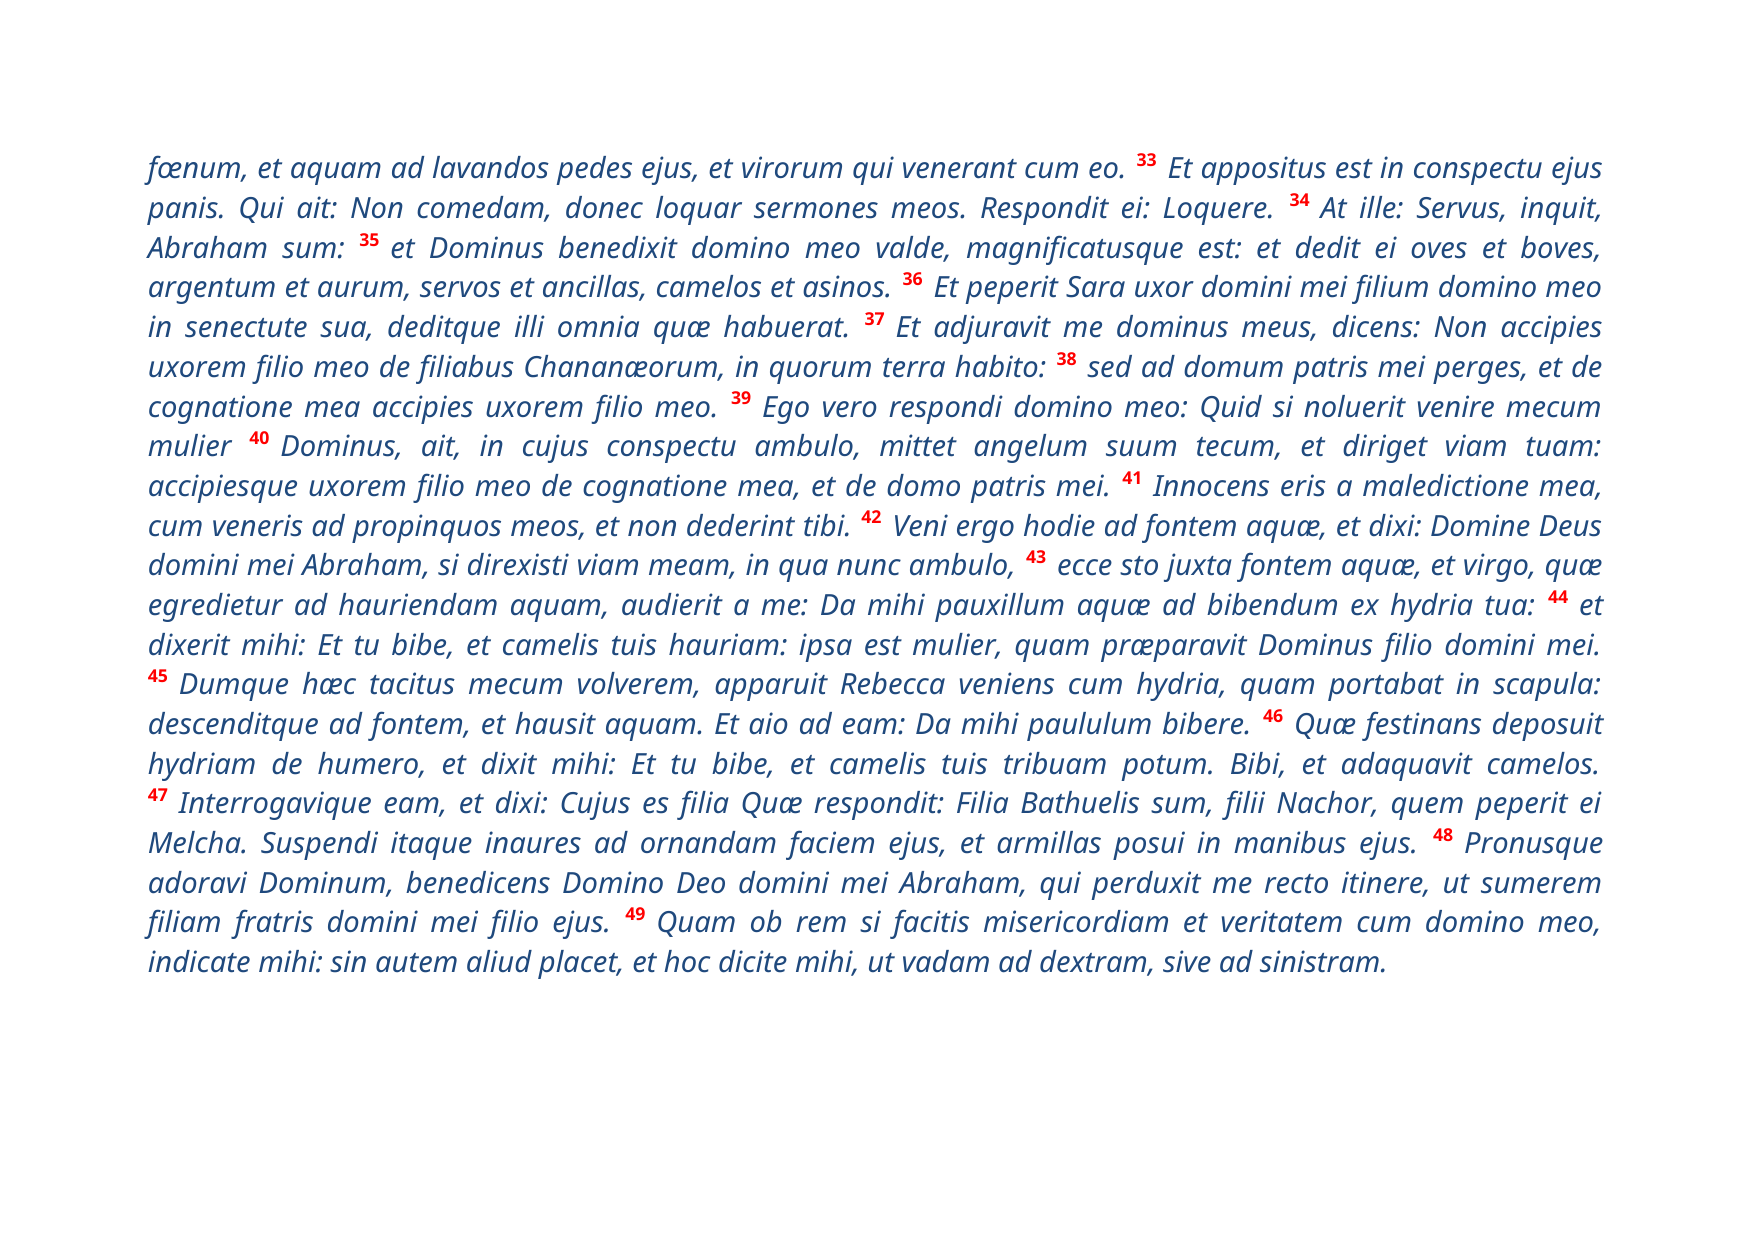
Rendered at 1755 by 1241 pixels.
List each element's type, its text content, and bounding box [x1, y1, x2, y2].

text fœnum, et aquam ad lavandos pedes ejus, et virorum qui venerant cum eo. 33 Et appositus est in conspectu ejus panis. Qui ait: Non comedam, donec loquar sermones meos. Respondit ei: Loquere. 34 At ille: Servus, inquit, Abraham sum: 35 et Dominus benedixit domino meo valde, magnificatusque est: et dedit ei oves et boves, argentum et aurum, servos et ancillas, camelos et asinos. 36 Et peperit Sara uxor domini mei filium domino meo in senectute sua, deditque illi omnia quæ habuerat. 37 Et adjuravit me dominus meus, dicens: Non accipies uxorem filio meo de filiabus Chananæorum, in quorum terra habito: 38 sed ad domum patris mei perges, et de cognatione mea accipies uxorem filio meo. 39 Ego vero respondi domino meo: Quid si noluerit venire mecum mulier 40 Dominus, ait, in cujus conspectu ambulo, mittet angelum suum tecum, et diriget viam tuam: accipiesque uxorem filio meo de cognatione mea, et de domo patris mei. 41 Innocens eris a maledictione mea, cum veneris ad propinquos meos, et non dederint tibi. 42 Veni ergo hodie ad fontem aquæ, et dixi: Domine Deus domini mei Abraham, si direxisti viam meam, in qua nunc ambulo, 43 ecce sto juxta fontem aquæ, et virgo, quæ egredietur ad hauriendam aquam, audierit a me: Da mihi pauxillum aquæ ad bibendum ex hydria tua: 44 et dixerit mihi: Et tu bibe, et camelis tuis hauriam: ipsa est mulier, quam præparavit Dominus filio domini mei. 45 Dumque hæc tacitus mecum volverem, apparuit Rebecca veniens cum hydria, quam portabat in scapula: descenditque ad fontem, et hausit aquam. Et aio ad eam: Da mihi paululum bibere. 46 Quæ festinans deposuit hydriam de humero, et dixit mihi: Et tu bibe, et camelis tuis tribuam potum. Bibi, et adaquavit camelos. 47 Interrogavique eam, et dixi: Cujus es filia Quæ respondit: Filia Bathuelis sum, filii Nachor, quem peperit ei Melcha. Suspendi itaque inaures ad ornandam faciem ejus, et armillas posui in manibus ejus. 48 Pronusque adoravi Dominum, benedicens Domino Deo domini mei Abraham, qui perduxit me recto itinere, ut sumerem filiam fratris domini mei filio ejus. 49 Quam ob rem si facitis misericordiam et veritatem cum domino meo, indicate mihi: sin autem aliud placet, et hoc dicite mihi, ut vadam ad dextram, sive ad sinistram. [148, 148, 1606, 981]
